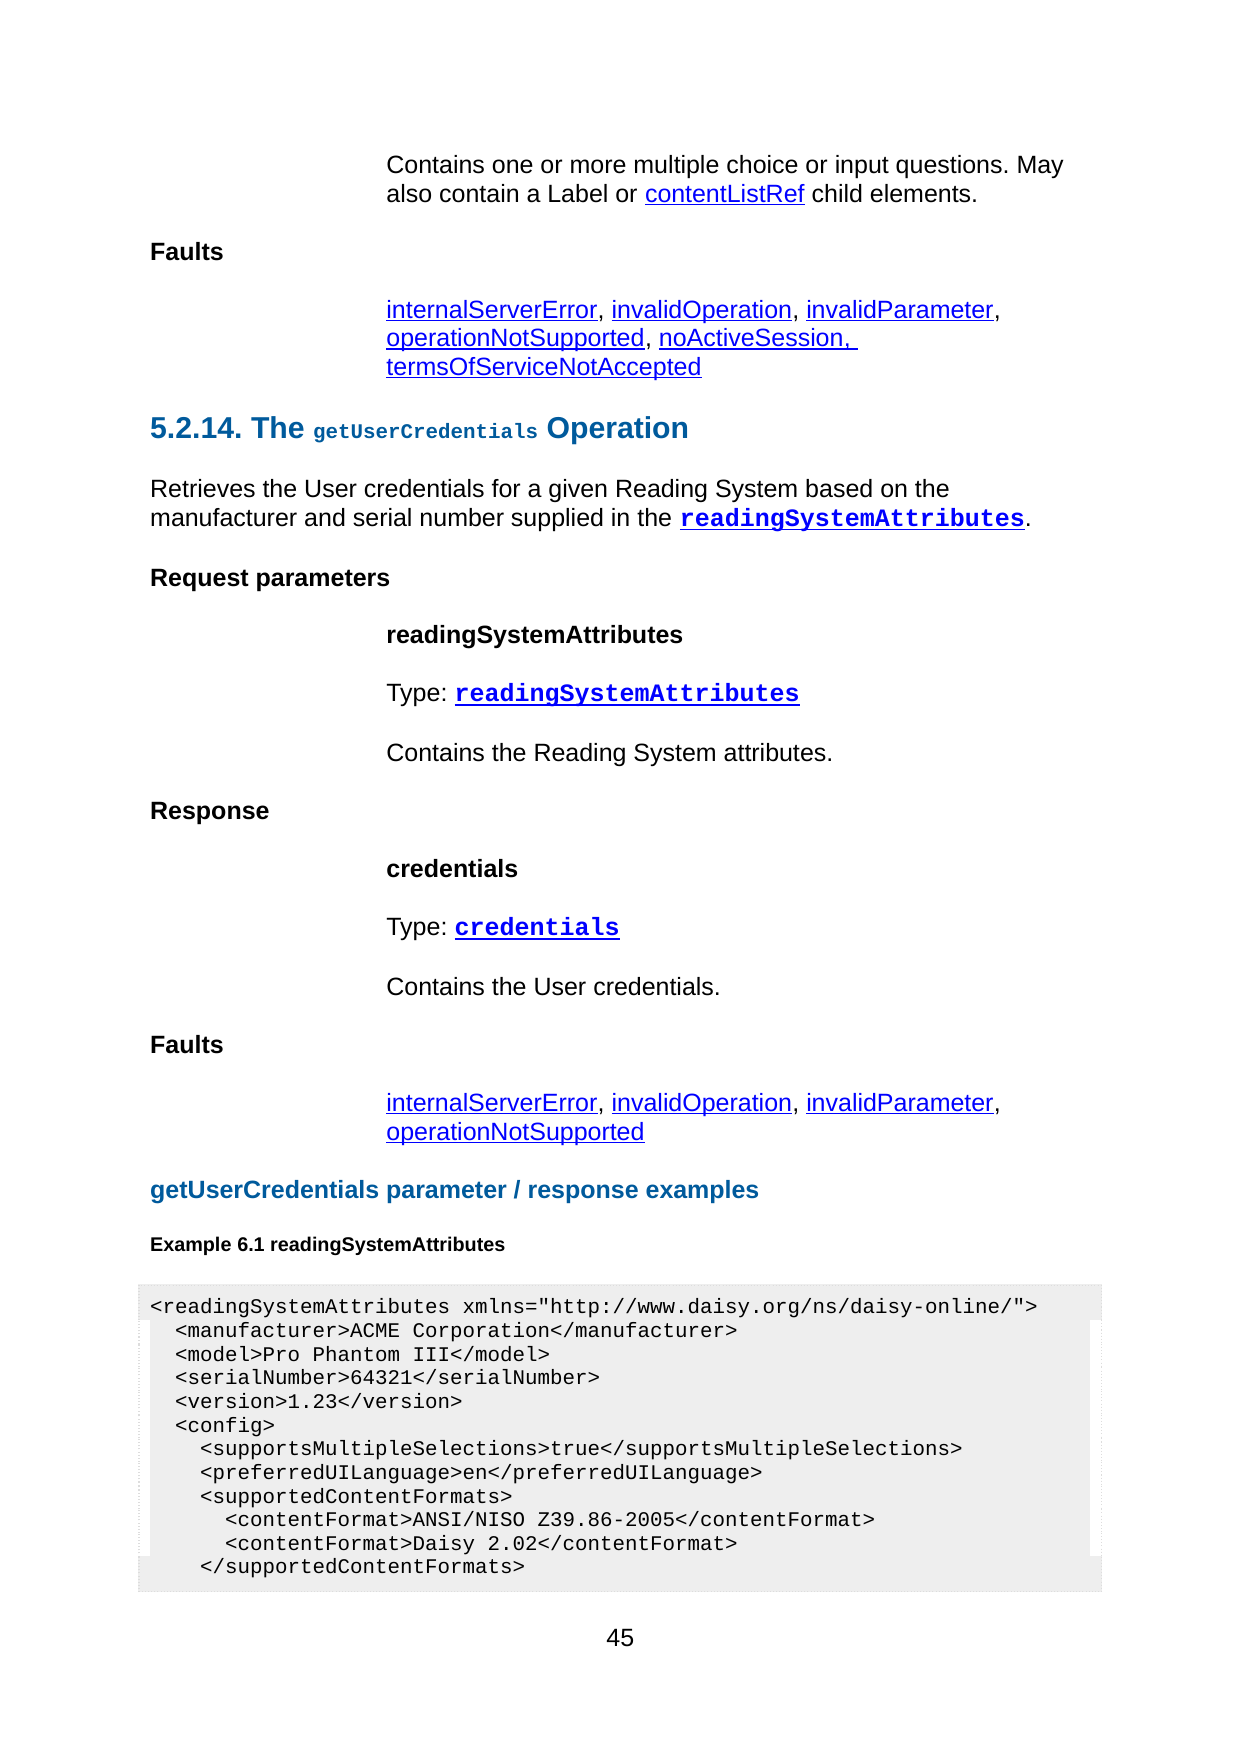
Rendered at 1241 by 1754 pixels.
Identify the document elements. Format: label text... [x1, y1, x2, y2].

text Example 6.1 readingSystemAttributes [150, 1233, 1090, 1255]
text <model>Pro Phantom III</model> [150, 1344, 1090, 1367]
text Contains the Reading System attributes. [386, 738, 1090, 767]
subtitle getUserCredentials parameter / response examples [150, 1175, 1090, 1203]
text <readingSystemAttributes xmlns="http://www.daisy.org/ns/daisy-online/"> [138, 1284, 1102, 1320]
text Retrieves the User credentials for a given Reading System based on the manufacturer and serial number supplied in the readingSystemAttributes. [150, 474, 1090, 534]
subtitle 5.2.14. The getUserCredentials Operation [150, 410, 1090, 445]
text Faults [150, 237, 1090, 265]
text Faults [150, 1030, 1090, 1059]
text <config> [150, 1415, 1090, 1438]
text credentials [386, 854, 1090, 883]
text readingSystemAttributes [386, 620, 1090, 649]
text <supportedContentFormats> [150, 1486, 1090, 1509]
text <manufacturer>ACME Corporation</manufacturer> [150, 1320, 1090, 1344]
text Request parameters [150, 563, 1090, 592]
text <serialNumber>64321</serialNumber> [150, 1367, 1090, 1391]
text Response [150, 796, 1090, 825]
text internalServerError, invalidOperation, invalidParameter, operationNotSupported [386, 1088, 1090, 1146]
text Contains one or more multiple choice or input questions. May also contain a Label or contentListRef child elements. [386, 150, 1090, 207]
text Type: credentials [386, 912, 1090, 943]
text Type: readingSystemAttributes [386, 678, 1090, 709]
text Contains the User credentials. [386, 972, 1090, 1001]
text </supportedContentFormats> [138, 1544, 1102, 1592]
text <contentFormat>Daisy 2.02</contentFormat> [150, 1533, 1090, 1544]
text internalServerError, invalidOperation, invalidParameter, operationNotSupported, noActiveSession, termsOfServiceNotAccepted [386, 294, 1090, 381]
text <preferredUILanguage>en</preferredUILanguage> [150, 1462, 1090, 1486]
text <supportsMultipleSelections>true</supportsMultipleSelections> [150, 1438, 1090, 1462]
text <contentFormat>ANSI/NISO Z39.86-2005</contentFormat> [150, 1509, 1090, 1533]
text <version>1.23</version> [150, 1391, 1090, 1415]
